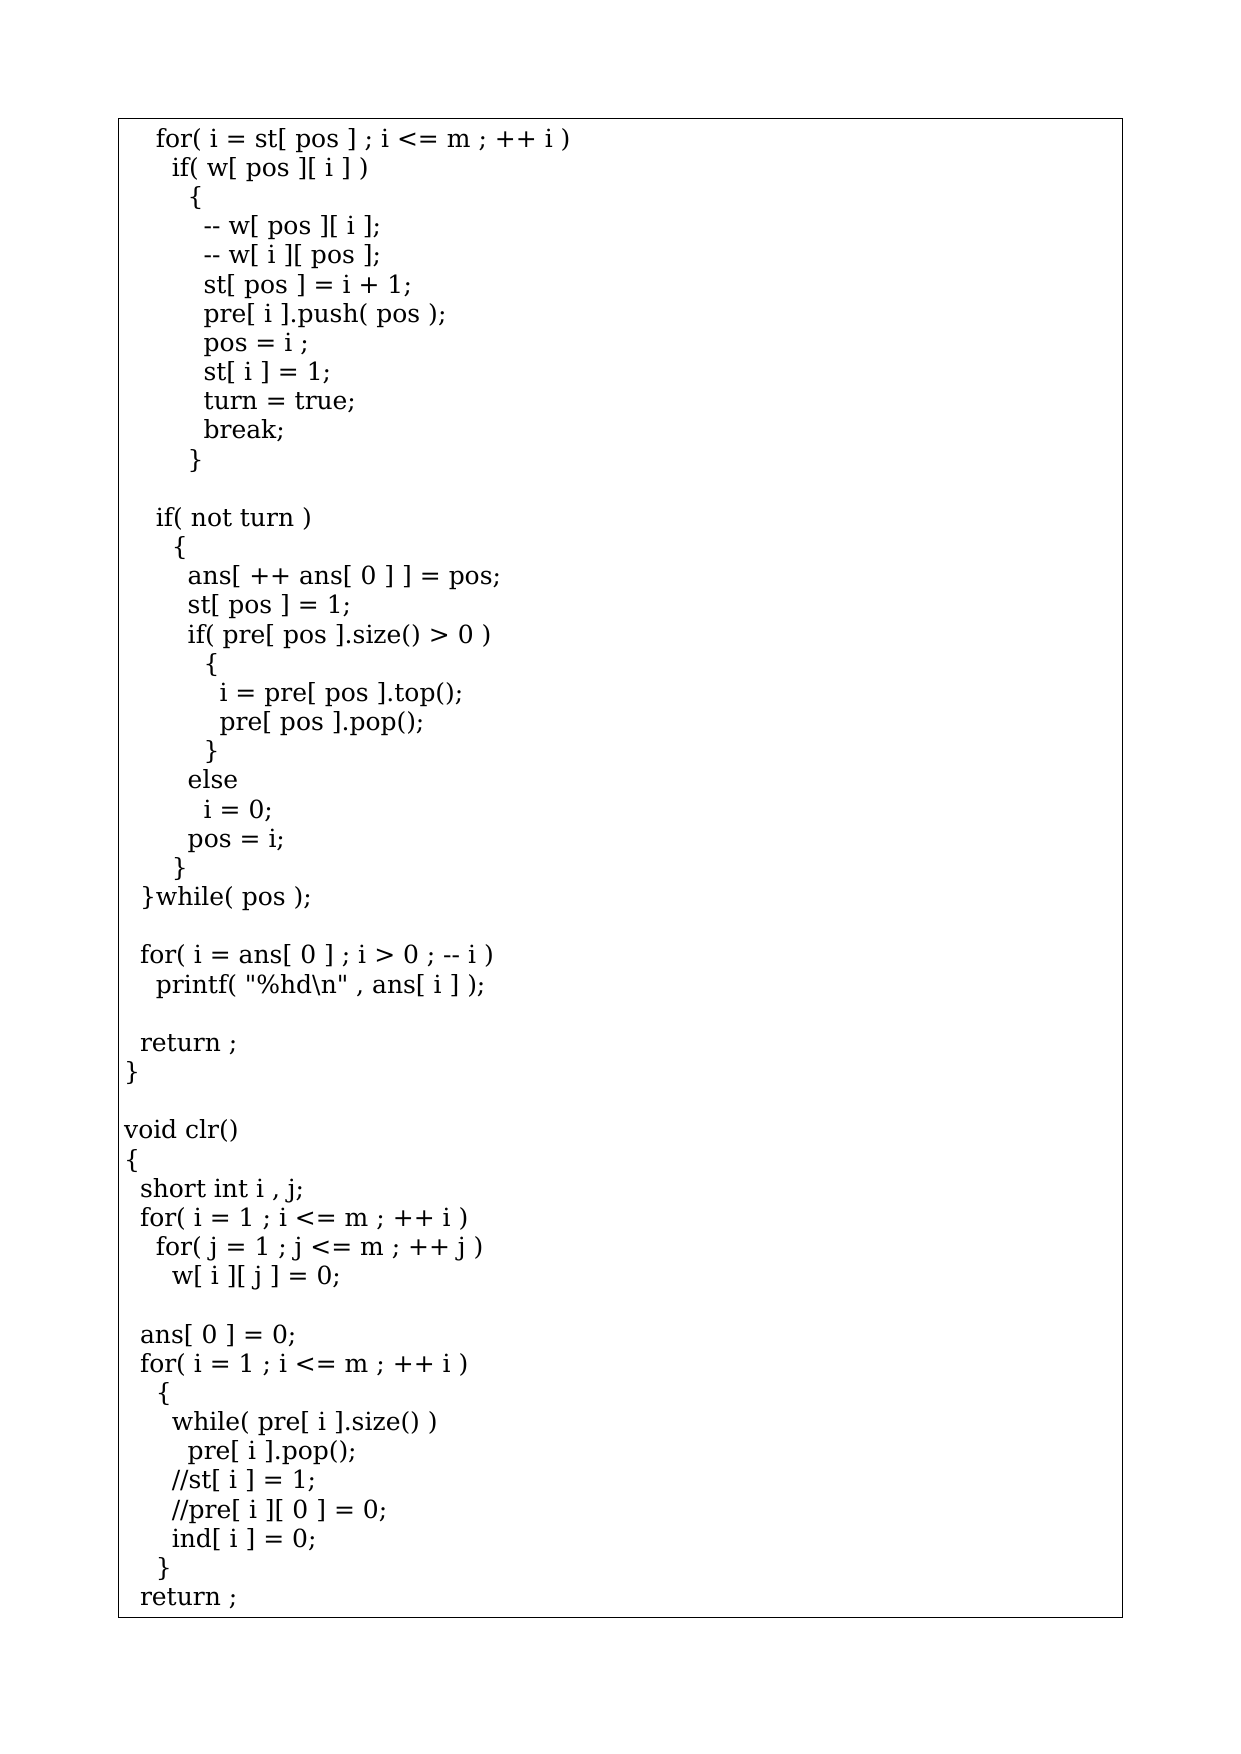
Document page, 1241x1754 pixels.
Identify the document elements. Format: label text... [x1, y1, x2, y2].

table_header for( i = st[ pos ] ; i <= m ; ++ i ) if( w[ pos ][ i ] ) { -- w[ pos ][ i ]; -- w[ i ][ pos ]; st[ pos ] = i + 1; pre[ i ].push( pos ); pos = i ; st[ i ] = 1; turn = true; break; } if( not turn ) { ans[ ++ ans[ 0 ] ] = pos; st[ pos ] = 1; if( pre[ pos ].size() > 0 ) { i = pre[ pos ].top(); pre[ pos ].pop(); } else i = 0; pos = i; } }while( pos ); for( i = ans[ 0 ] ; i > 0 ; -- i ) printf( "%hd\n" , ans[ i ] ); return ; } void clr() { short int i , j; for( i = 1 ; i <= m ; ++ i ) for( j = 1 ; j <= m ; ++ j ) w[ i ][ j ] = 0; ans[ 0 ] = 0; for( i = 1 ; i <= m ; ++ i ) { while( pre[ i ].size() ) pre[ i ].pop(); //st[ i ] = 1; //pre[ i ][ 0 ] = 0; ind[ i ] = 0; } return ; [119, 119, 1122, 1617]
